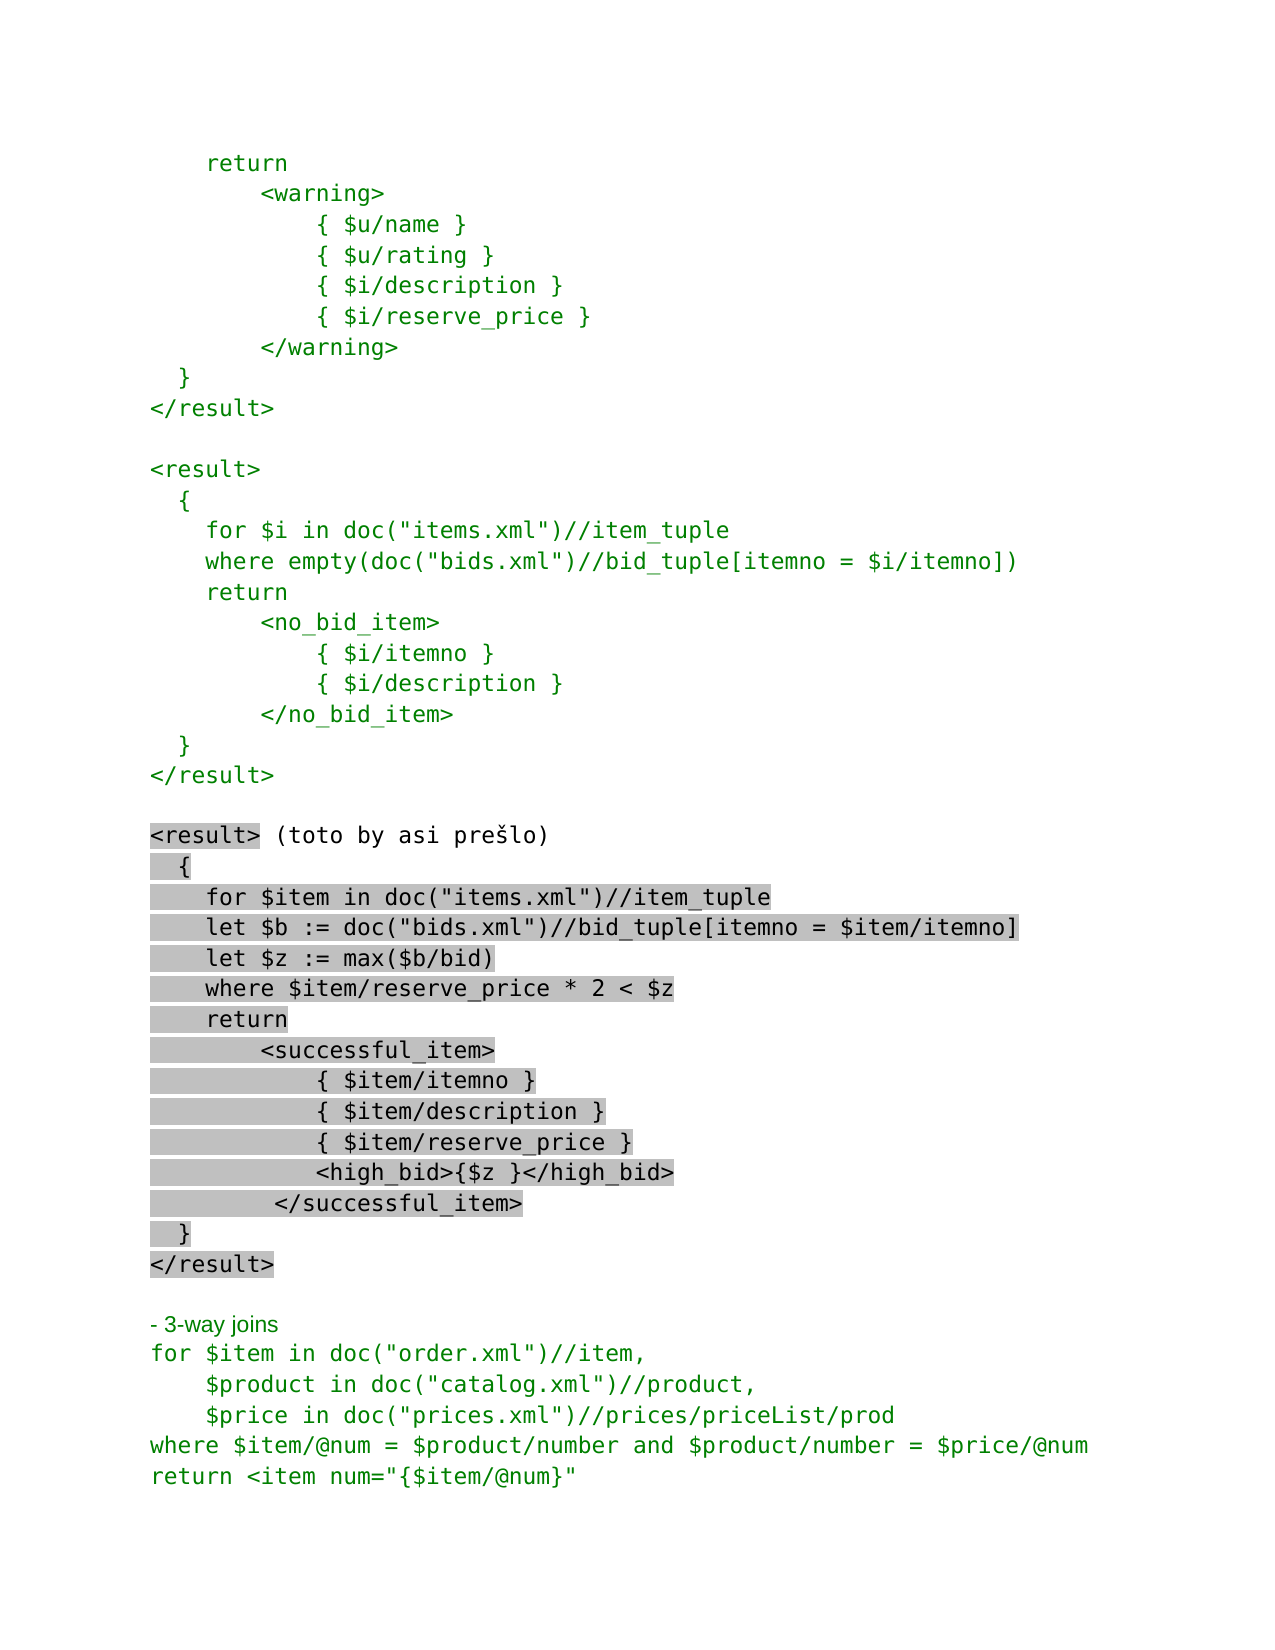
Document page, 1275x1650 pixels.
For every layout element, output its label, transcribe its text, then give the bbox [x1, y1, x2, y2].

text <result> (toto by asi prešlo) { for $item in doc("items.xml")//item_tuple let $b := doc("bids.xml")//bid_tuple[itemno = $item/itemno] let $z := max($b/bid) where $item/reserve_price * 2 < $z return <successful_item> { $item/itemno } { $item/description } { $item/reserve_price } <high_bid>{$z }</high_bid> </successful_item> } </result> [150, 822, 1125, 1278]
text $price in doc("prices.xml")//prices/priceList/prod [150, 1402, 1125, 1428]
text for $item in doc("order.xml")//item, [150, 1341, 1125, 1367]
text - 3-way joins [150, 1311, 1125, 1337]
text <result> { for $i in doc("items.xml")//item_tuple where empty(doc("bids.xml")//bid_tuple[itemno = $i/itemno]) return <no_bid_item> { $i/itemno } { $i/description } </no_bid_item> } </result> [150, 456, 1125, 789]
text $product in doc("catalog.xml")//product, [150, 1371, 1125, 1398]
text where $item/@num = $product/number and $product/number = $price/@num [150, 1432, 1125, 1459]
text return <warning> { $u/name } { $u/rating } { $i/description } { $i/reserve_price } </warning> } </result> [150, 150, 1125, 422]
text return <item num="{$item/@num}" [150, 1463, 1125, 1490]
